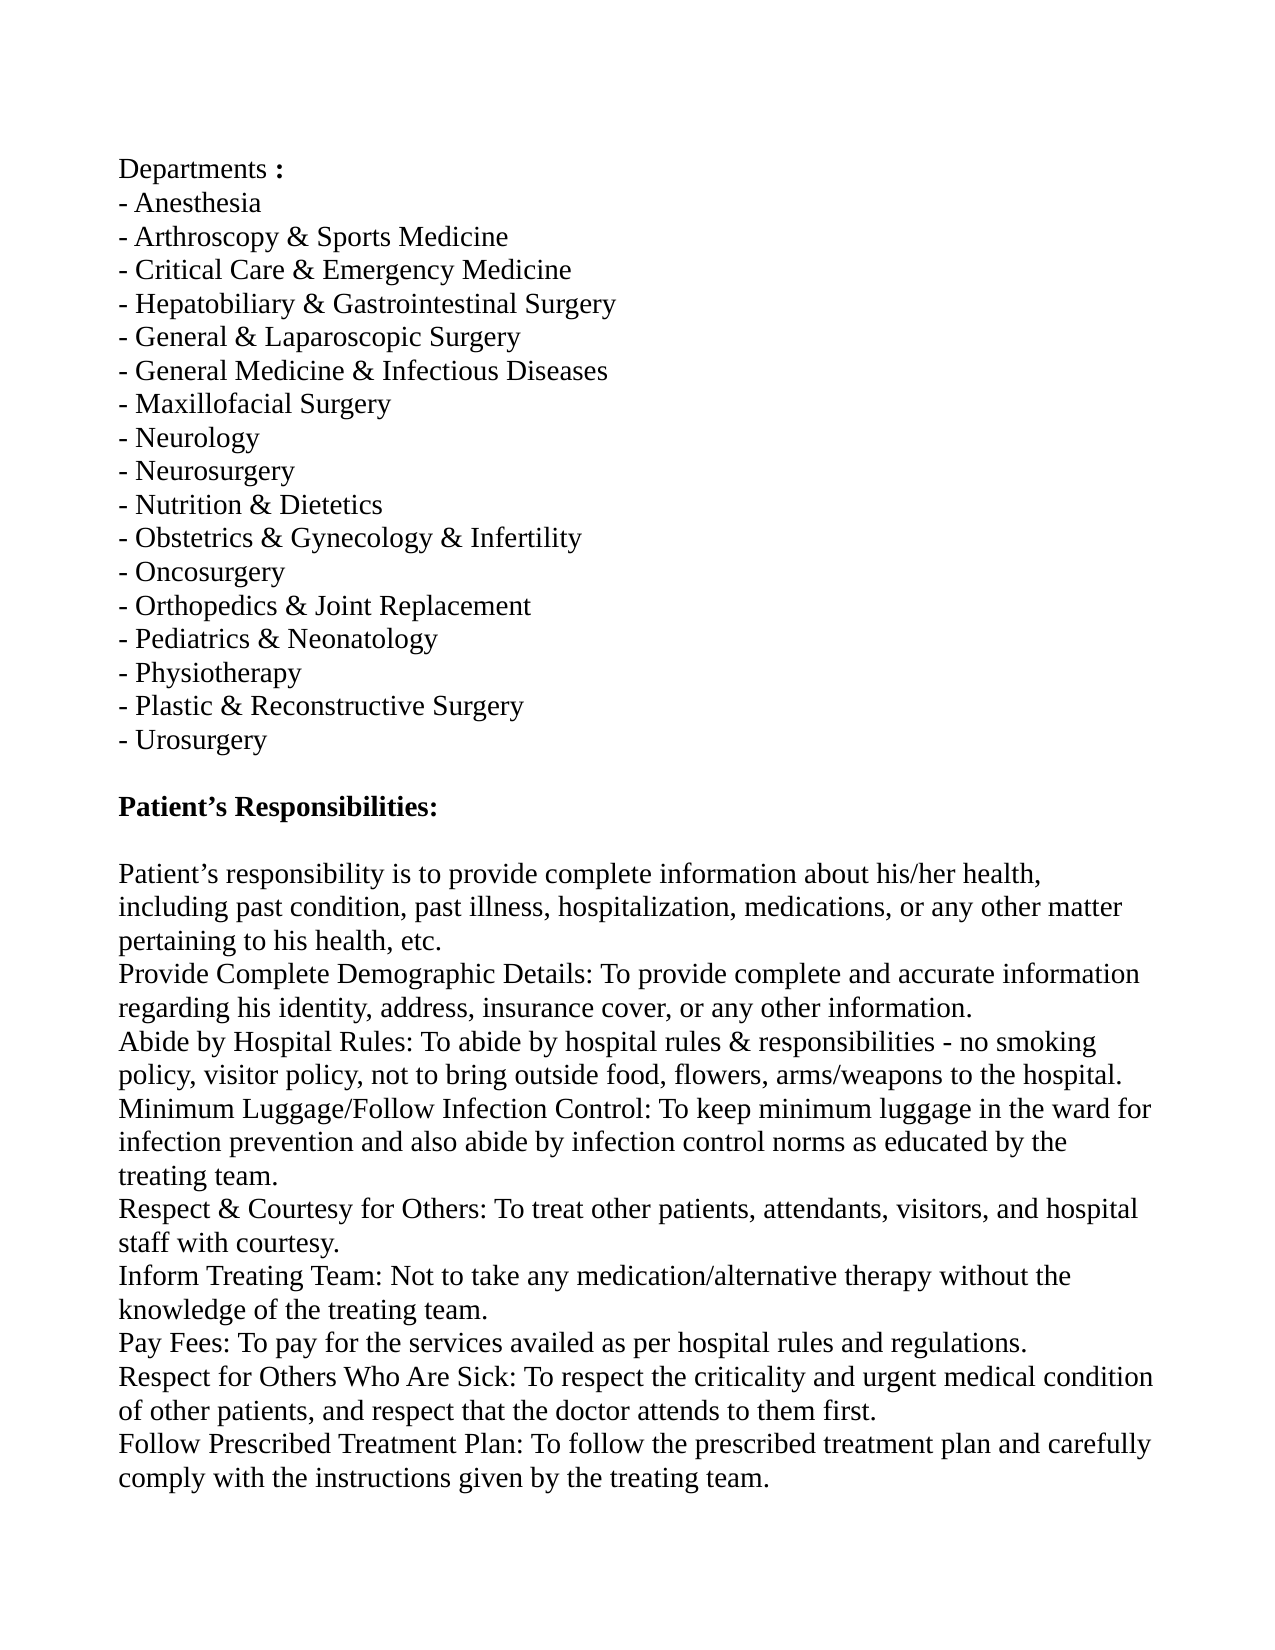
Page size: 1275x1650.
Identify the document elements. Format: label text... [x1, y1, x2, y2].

text Respect for Others Who Are Sick: To respect the criticality and urgent medical condition of other patients, and respect that the doctor attends to them first. [118, 1359, 1157, 1426]
text - Urosurgery [118, 722, 1157, 755]
text Abide by Hospital Rules: To abide by hospital rules & responsibilities - no smoking policy, visitor policy, not to bring outside food, flowers, arms/weapons to the hospital. [118, 1024, 1157, 1091]
text - General & Laparoscopic Surgery [118, 319, 1157, 353]
text Patient’s Responsibilities: [118, 789, 1157, 822]
text - Oncosurgery [118, 554, 1157, 588]
text - Orthopedics & Joint Replacement [118, 588, 1157, 621]
text - General Medicine & Infectious Diseases [118, 353, 1157, 386]
text - Hepatobiliary & Gastrointestinal Surgery [118, 286, 1157, 319]
text - Pediatrics & Neonatology [118, 621, 1157, 655]
text Departments : [118, 152, 1157, 185]
text - Arthroscopy & Sports Medicine [118, 219, 1157, 252]
text Minimum Luggage/Follow Infection Control: To keep minimum luggage in the ward for infection prevention and also abide by infection control norms as educated by the treating team. [118, 1091, 1157, 1191]
text Pay Fees: To pay for the services availed as per hospital rules and regulations. [118, 1326, 1157, 1359]
text - Nutrition & Dietetics [118, 487, 1157, 521]
text Follow Prescribed Treatment Plan: To follow the prescribed treatment plan and carefully comply with the instructions given by the treating team. [118, 1426, 1157, 1493]
text - Neurosurgery [118, 453, 1157, 487]
text - Plastic & Reconstructive Surgery [118, 688, 1157, 722]
text - Obstetrics & Gynecology & Infertility [118, 521, 1157, 554]
text Inform Treating Team: Not to take any medication/alternative therapy without the knowledge of the treating team. [118, 1258, 1157, 1326]
text - Neurology [118, 420, 1157, 453]
text - Physiotherapy [118, 655, 1157, 688]
text Provide Complete Demographic Details: To provide complete and accurate information regarding his identity, address, insurance cover, or any other information. [118, 957, 1157, 1024]
text Respect & Courtesy for Others: To treat other patients, attendants, visitors, and hospital staff with courtesy. [118, 1191, 1157, 1258]
text Patient’s responsibility is to provide complete information about his/her health, including past condition, past illness, hospitalization, medications, or any other matter pertaining to his health, etc. [118, 856, 1157, 957]
text - Anesthesia [118, 185, 1157, 219]
text - Critical Care & Emergency Medicine [118, 252, 1157, 286]
text - Maxillofacial Surgery [118, 386, 1157, 420]
